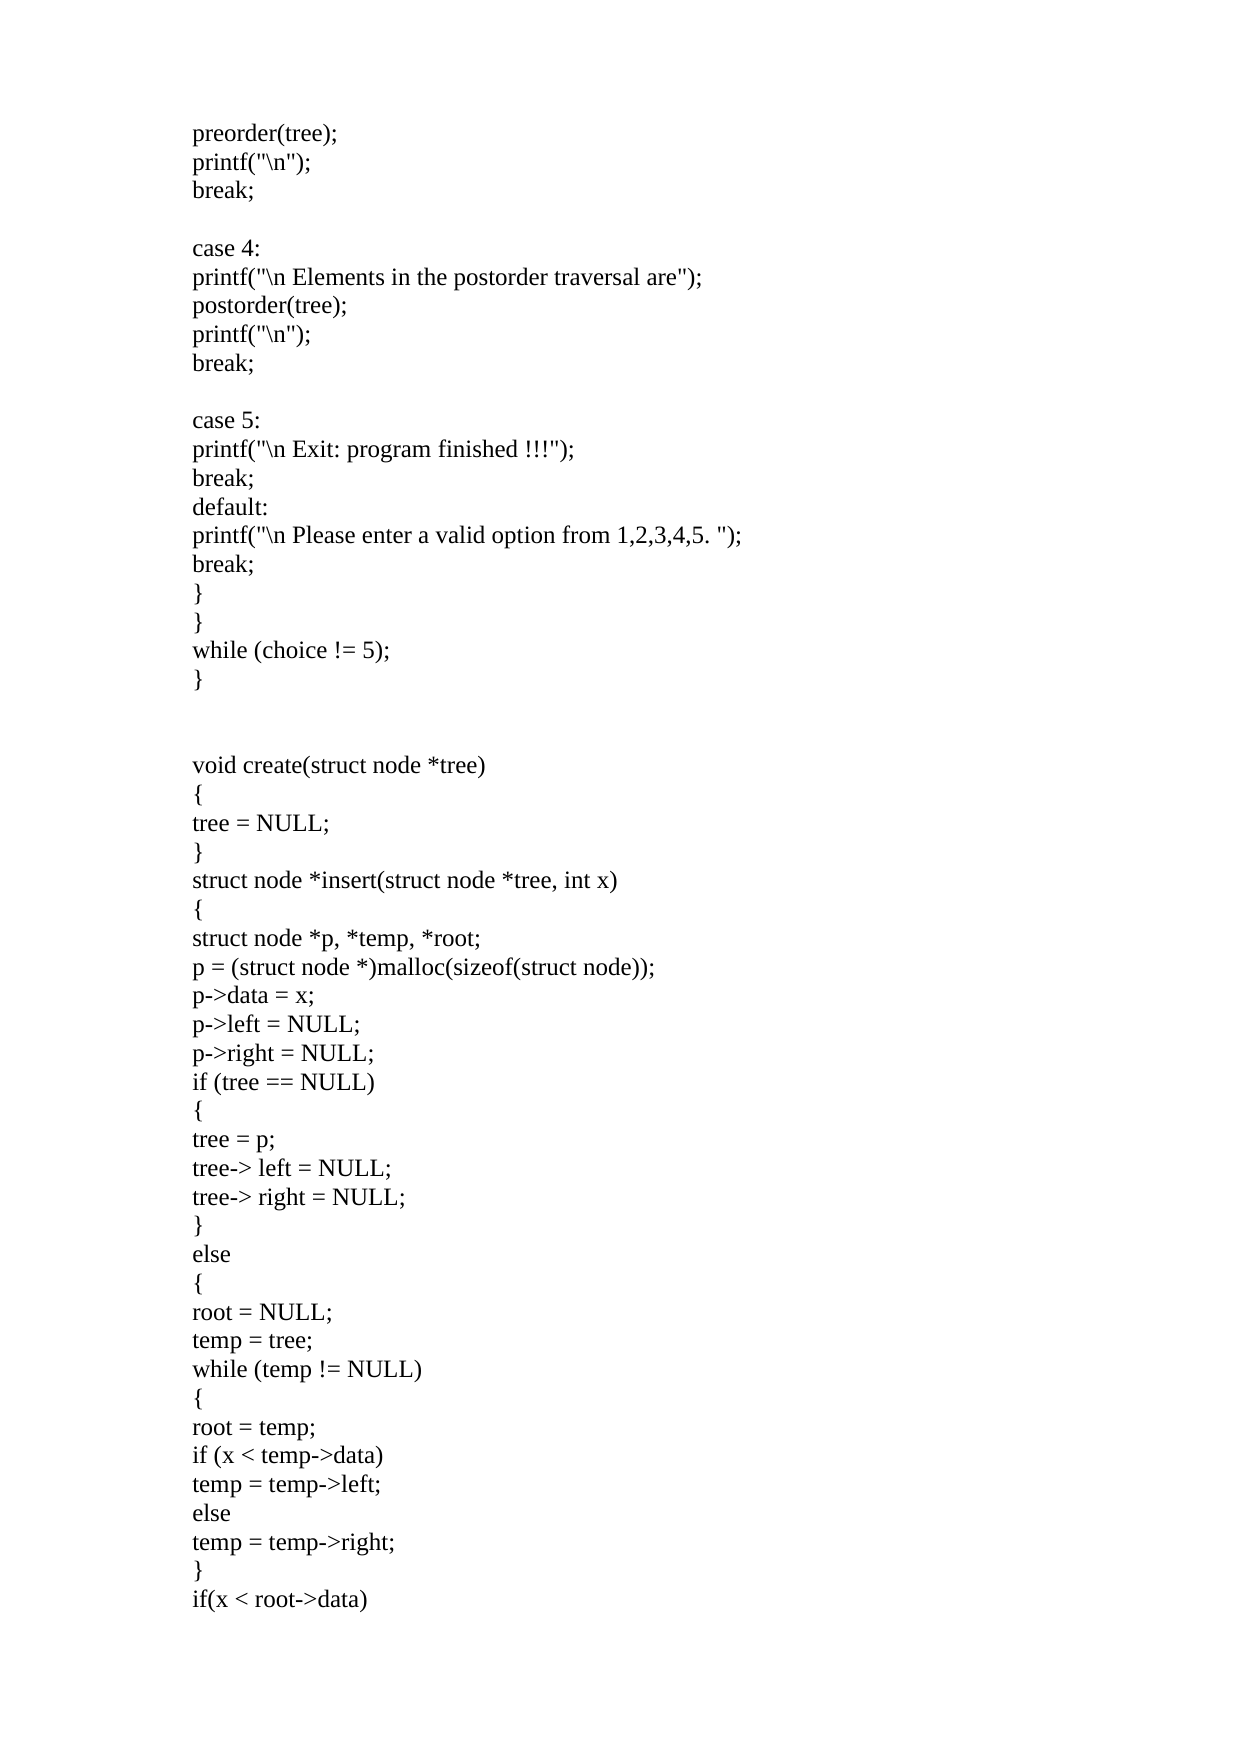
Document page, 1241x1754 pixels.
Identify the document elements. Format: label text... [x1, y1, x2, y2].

text printf("\n Elements in the postorder traversal are"); [118, 262, 1122, 291]
text p = (struct node *)malloc(sizeof(struct node)); [118, 952, 1122, 981]
text break; [118, 549, 1122, 578]
text printf("\n"); [118, 319, 1122, 348]
text if(x < root->data) [118, 1584, 1122, 1613]
text postorder(tree); [118, 291, 1122, 319]
text while (temp != NULL) [118, 1354, 1122, 1383]
text p->right = NULL; [118, 1038, 1122, 1067]
text temp = temp->left; [118, 1469, 1122, 1498]
text temp = temp->right; [118, 1527, 1122, 1556]
text default: [118, 492, 1122, 521]
text break; [118, 176, 1122, 204]
text if (tree == NULL) [118, 1067, 1122, 1096]
text else [118, 1239, 1122, 1268]
text } [118, 578, 1122, 607]
text break; [118, 348, 1122, 377]
text else [118, 1498, 1122, 1527]
text printf("\n Please enter a valid option from 1,2,3,4,5. "); [118, 521, 1122, 549]
text printf("\n Exit: program finished !!!"); [118, 434, 1122, 463]
text p->data = x; [118, 981, 1122, 1009]
text { [118, 1096, 1122, 1124]
text struct node *p, *temp, *root; [118, 923, 1122, 952]
text p->left = NULL; [118, 1009, 1122, 1038]
text tree-> right = NULL; [118, 1182, 1122, 1211]
text tree-> left = NULL; [118, 1153, 1122, 1182]
text printf("\n"); [118, 147, 1122, 176]
text break; [118, 463, 1122, 492]
text void create(struct node *tree) [118, 751, 1122, 779]
text { [118, 1268, 1122, 1297]
text root = NULL; [118, 1297, 1122, 1326]
text struct node *insert(struct node *tree, int x) [118, 866, 1122, 894]
text tree = p; [118, 1124, 1122, 1153]
text tree = NULL; [118, 808, 1122, 837]
text if (x < temp->data) [118, 1441, 1122, 1469]
text case 4: [118, 233, 1122, 262]
text temp = tree; [118, 1326, 1122, 1354]
text } [118, 607, 1122, 636]
text preorder(tree); [118, 118, 1122, 147]
text } [118, 1556, 1122, 1584]
text { [118, 779, 1122, 808]
text { [118, 894, 1122, 923]
text } [118, 837, 1122, 866]
text case 5: [118, 406, 1122, 434]
text } [118, 1211, 1122, 1239]
text root = temp; [118, 1412, 1122, 1441]
text while (choice != 5); [118, 636, 1122, 664]
text { [118, 1383, 1122, 1412]
text } [118, 664, 1122, 693]
